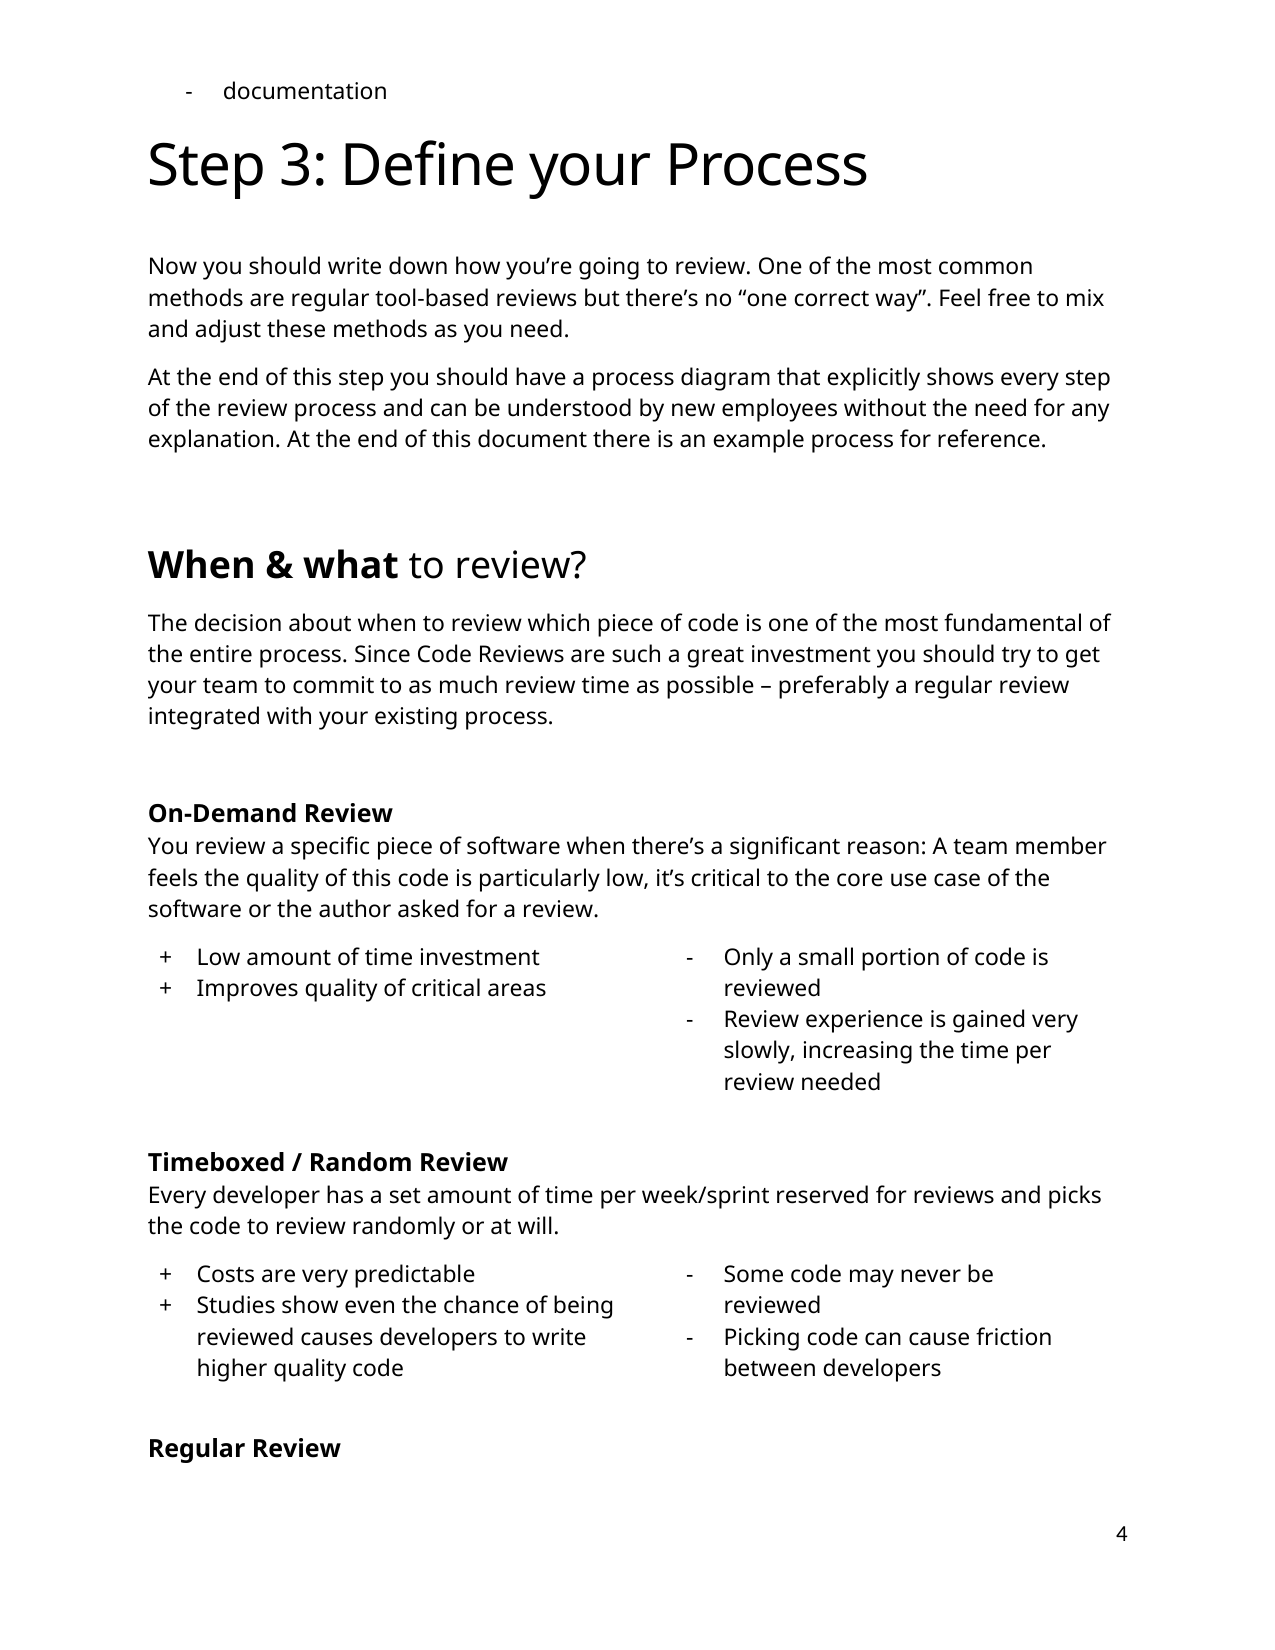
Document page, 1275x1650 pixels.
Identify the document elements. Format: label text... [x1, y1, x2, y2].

text On-Demand Review [148, 796, 1127, 830]
table_header Some code may never be reviewed Picking code can cause friction between developers [637, 1258, 1107, 1383]
text The decision about when to review which piece of code is one of the most fundamental of the entire process. Since Code Reviews are such a great investment you should try to get your team to commit to as much review time as possible – preferably a regular review integrated with your existing process. [148, 607, 1127, 732]
text You review a specific piece of software when there’s a significant reason: A team member feels the quality of this code is particularly low, it’s critical to the core use case of the software or the author asked for a review. [148, 830, 1127, 924]
text Timeboxed / Random Review [148, 1145, 1127, 1179]
table_header Low amount of time investment Improves quality of critical areas [148, 941, 637, 1097]
text Regular Review [148, 1431, 1127, 1465]
title Step 3: Define your Process [148, 123, 1127, 202]
text At the end of this step you should have a process diagram that explicitly shows every step of the review process and can be understood by new employees without the need for any explanation. At the end of this document there is an example process for reference. [148, 361, 1127, 454]
text When & what to review? [148, 539, 1127, 590]
table_header Costs are very predictable Studies show even the chance of being reviewed causes developers to write higher quality code [148, 1258, 637, 1383]
text Now you should write down how you’re going to review. One of the most common methods are regular tool-based reviews but there’s no “one correct way”. Feel free to mix and adjust these methods as you need. [148, 250, 1127, 344]
table_header Only a small portion of code is reviewed Review experience is gained very slowly, increasing the time per review needed [637, 941, 1126, 1097]
list documentation [185, 75, 1127, 106]
text Every developer has a set amount of time per week/sprint reserved for reviews and picks the code to review randomly or at will. [148, 1179, 1127, 1241]
